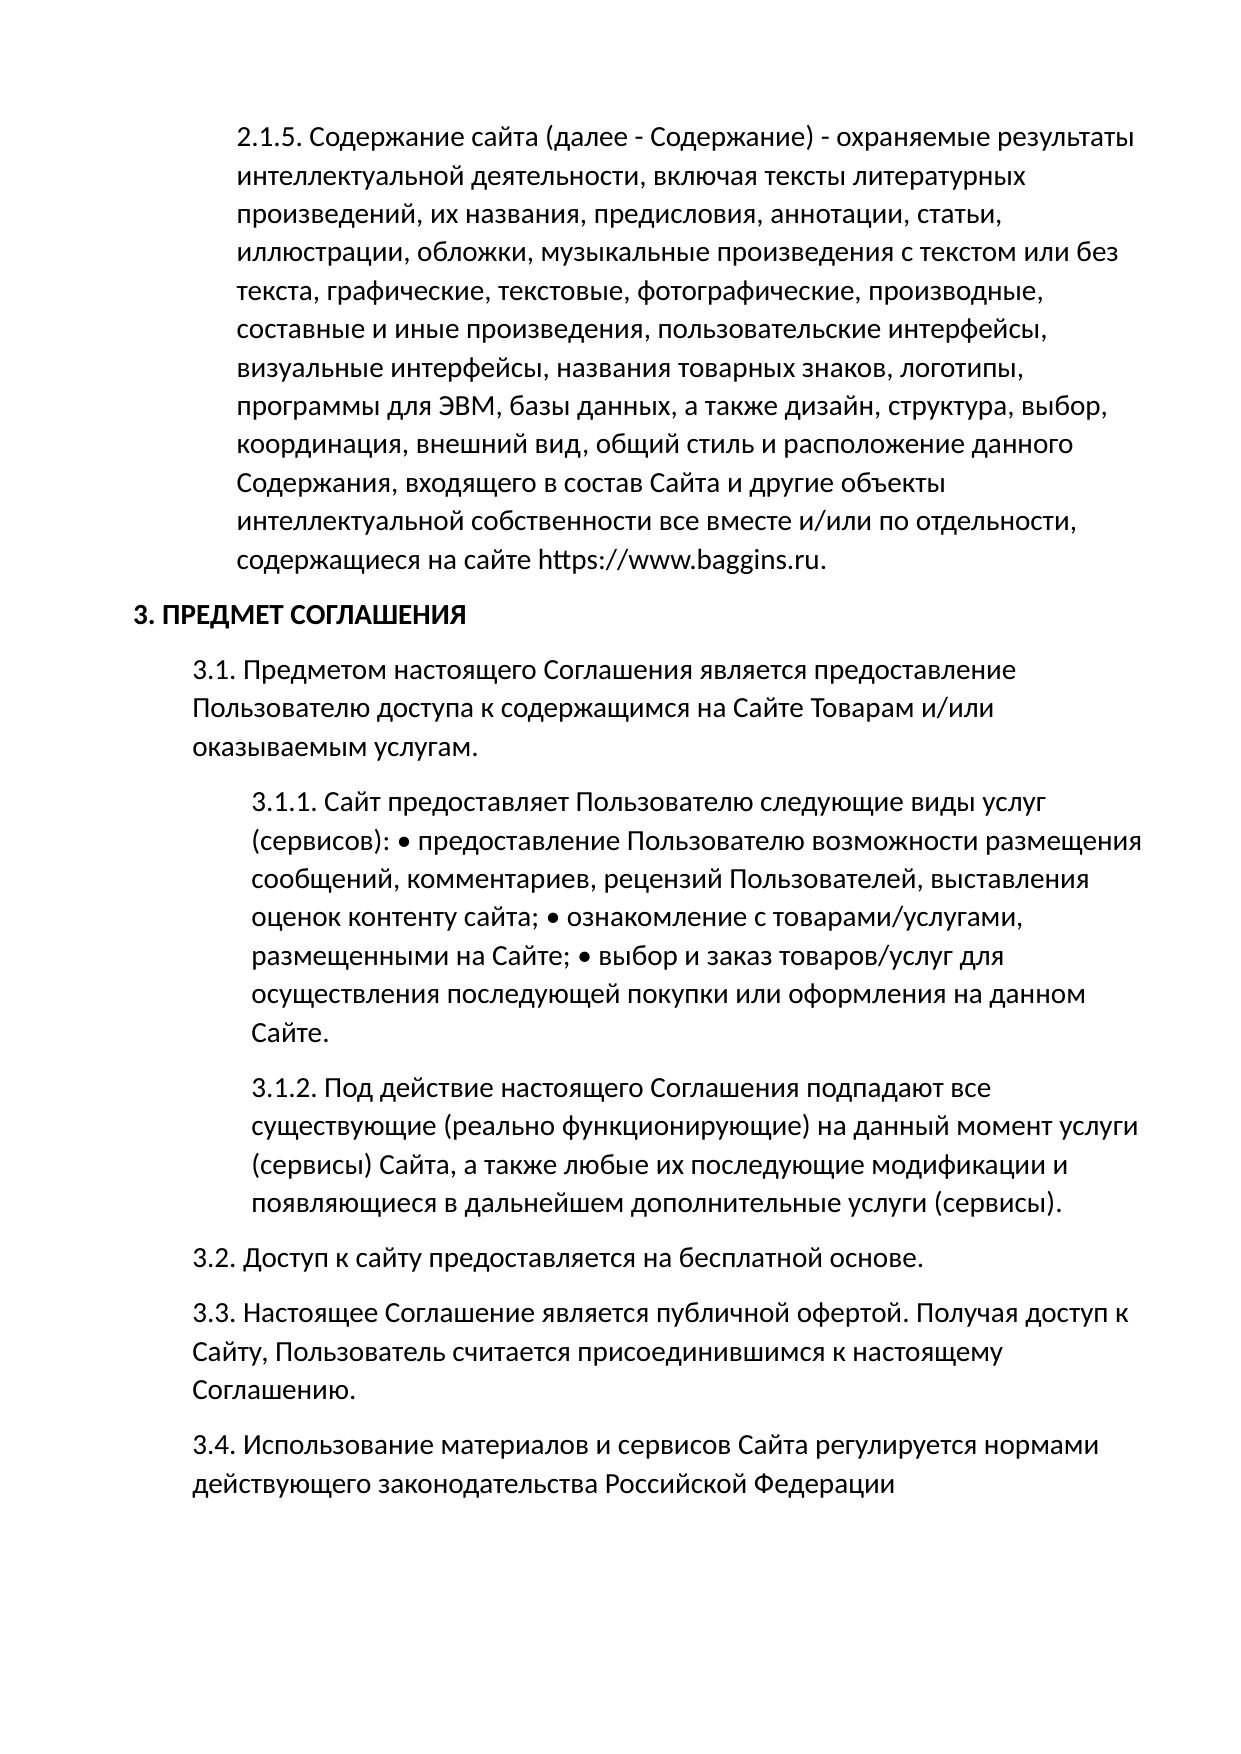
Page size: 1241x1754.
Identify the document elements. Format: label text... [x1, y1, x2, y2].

text 3.2. Доступ к сайту предоставляется на бесплатной основе. [192, 1239, 1152, 1275]
text 3.1.1. Сайт предоставляет Пользователю следующие виды услуг (сервисов): • предоставление Пользователю возможности размещения сообщений, комментариев, рецензий Пользователей, выставления оценок контенту сайта; • ознакомление с товарами/услугами, размещенными на Сайте; • выбор и заказ товаров/услуг для осуществления последующей покупки или оформления на данном Сайте. [251, 783, 1152, 1049]
text 3.4. Использование материалов и сервисов Сайта регулируется нормами действующего законодательства Российской Федерации [192, 1426, 1152, 1500]
text 3.3. Настоящее Соглашение является публичной офертой. Получая доступ к Сайту, Пользователь считается присоединившимся к настоящему Соглашению. [192, 1294, 1152, 1407]
text 3.1.2. Под действие настоящего Соглашения подпадают все существующие (реально функционирующие) на данный момент услуги (сервисы) Сайта, а также любые их последующие модификации и появляющиеся в дальнейшем дополнительные услуги (сервисы). [251, 1069, 1152, 1220]
text 3. ПРЕДМЕТ СОГЛАШЕНИЯ [133, 596, 1152, 632]
text 3.1. Предметом настоящего Соглашения является предоставление Пользователю доступа к содержащимся на Сайте Товарам и/или оказываемым услугам. [192, 651, 1152, 764]
text 2.1.5. Содержание сайта (далее - Содержание) - охраняемые результаты интеллектуальной деятельности, включая тексты литературных произведений, их названия, предисловия, аннотации, статьи, иллюстрации, обложки, музыкальные произведения с текстом или без текста, графические, текстовые, фотографические, производные, составные и иные произведения, пользовательские интерфейсы, визуальные интерфейсы, названия товарных знаков, логотипы, программы для ЭВМ, базы данных, а также дизайн, структура, выбор, координация, внешний вид, общий стиль и расположение данного Содержания, входящего в состав Сайта и другие объекты интеллектуальной собственности все вместе и/или по отдельности, содержащиеся на сайте https://www.baggins.ru. [236, 118, 1152, 577]
